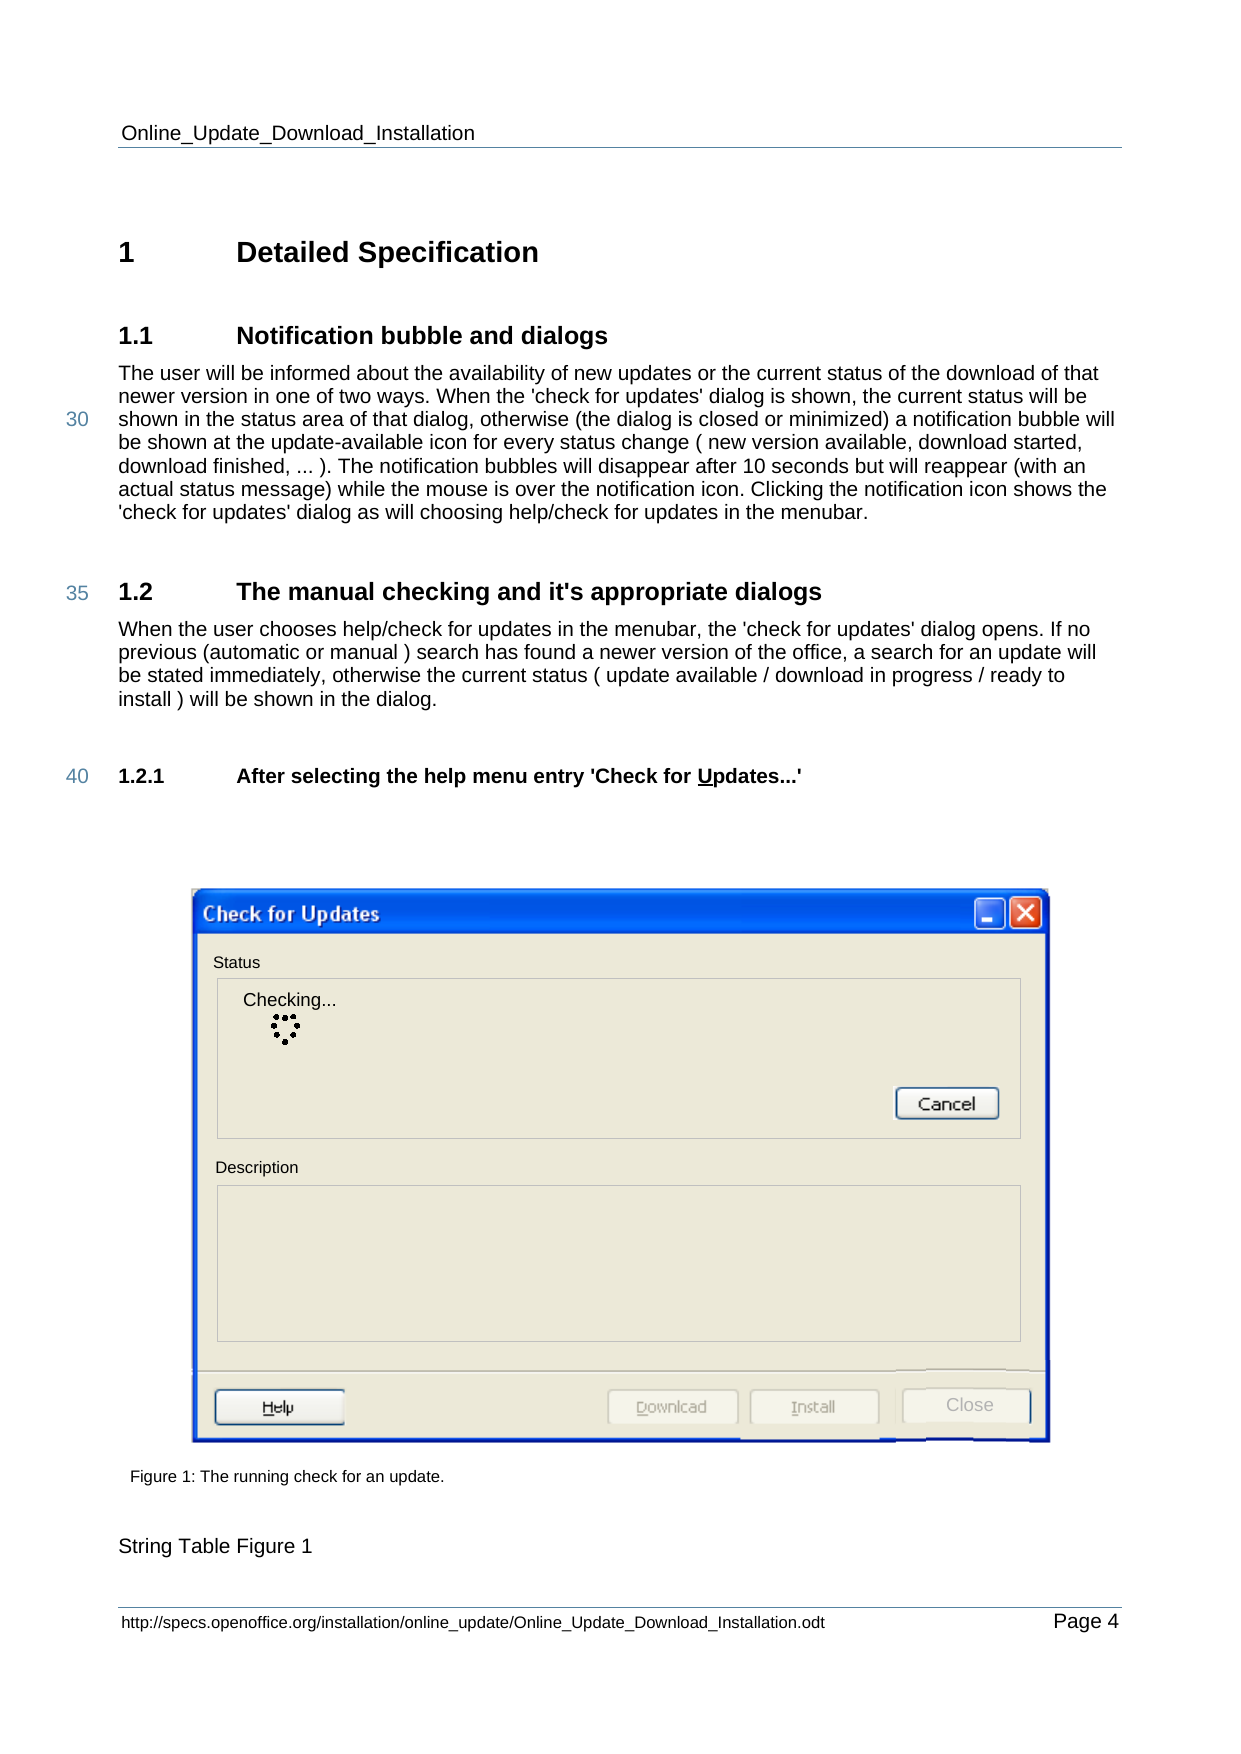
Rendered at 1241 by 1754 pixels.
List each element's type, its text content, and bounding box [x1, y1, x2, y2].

subtitle After selecting the help menu entry 'Check for Updates...' [118, 764, 1122, 787]
picture [129, 866, 1077, 1468]
text Figure 1: The running check for an update. [130, 1468, 1077, 1486]
subtitle Notification bubble and dialogs [118, 322, 1122, 349]
subtitle The manual checking and it's appropriate dialogs [118, 578, 1122, 606]
text Figure 1: The running check for an update. [130, 812, 1077, 1360]
text The user will be informed about the availability of new updates or the current status of the download of that newer version in one of two ways. When the 'check for updates' dialog is shown, the current status will be shown in the status area of that dialog, otherwise (the dialog is closed or minimized) a notification bubble will be shown at the update-available icon for every status change ( new version available, download started, download finished, ... ). The notification bubbles will disappear after 10 seconds but will reappear (with an actual status message) while the mouse is over the notification icon. Clicking the notification icon shows the 'check for updates' dialog as will choosing help/check for updates in the menubar. [118, 361, 1122, 524]
text When the user chooses help/check for updates in the menubar, the 'check for updates' dialog opens. If no previous (automatic or manual ) search has found a newer version of the office, a search for an update will be stated immediately, otherwise the current status ( update available / download in progress / ready to install ) will be shown in the dialog. [118, 617, 1122, 710]
subtitle Detailed Specification [118, 236, 1122, 268]
text String Table Figure 1 [118, 1534, 1122, 1557]
